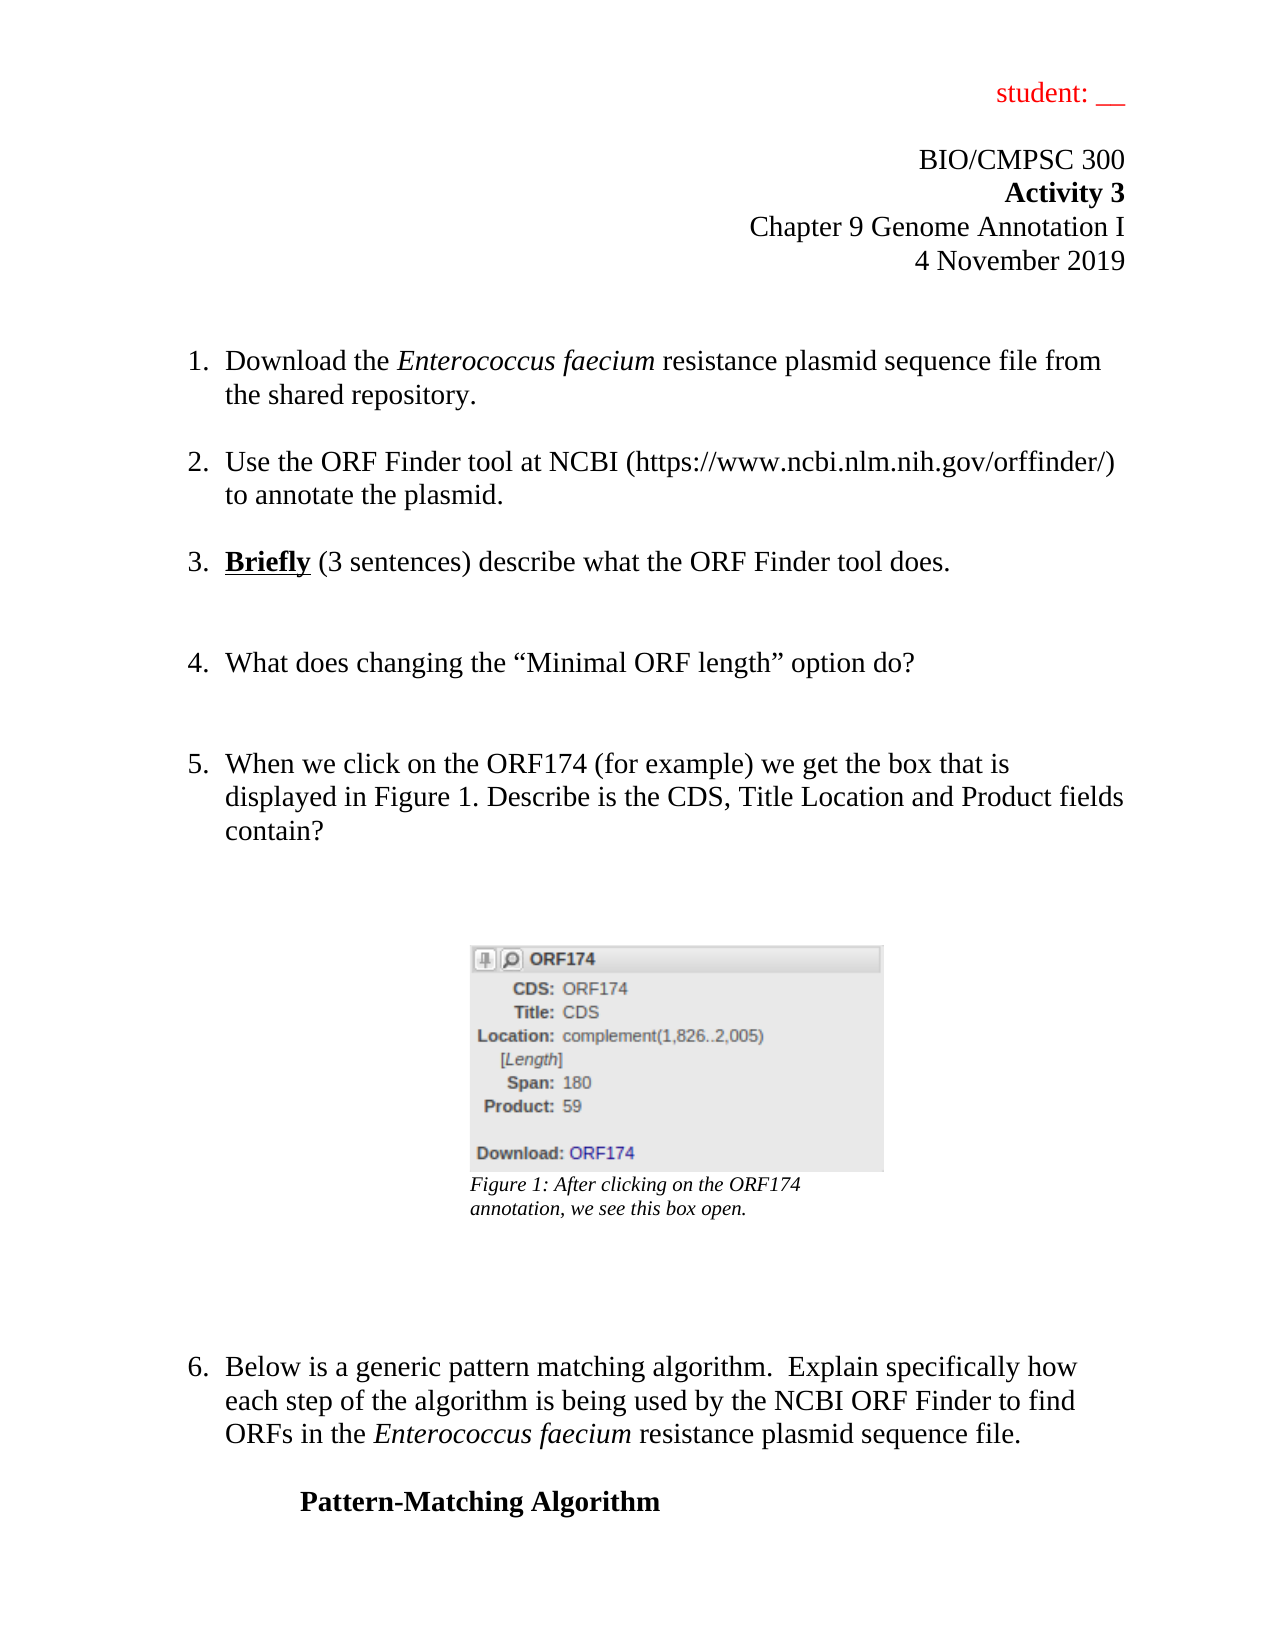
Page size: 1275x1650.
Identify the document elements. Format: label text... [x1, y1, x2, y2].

text student: __ [150, 75, 1125, 108]
list Download the Enterococcus faecium resistance plasmid sequence file from the shared repository. [187, 343, 1125, 410]
list Use the ORF Finder tool at NCBI (https://www.ncbi.nlm.nih.gov/orffinder/) to annotate the plasmid. [187, 444, 1125, 511]
text BIO/CMPSC 300 [150, 142, 1125, 176]
list What does changing the “Minimal ORF length” option do? [187, 645, 1125, 679]
text Activity 3 [150, 176, 1125, 209]
text Figure 1: After clicking on the ORF174 annotation, we see this box open. [470, 1172, 884, 1220]
text 4 November 2019 [150, 243, 1125, 276]
picture [469, 945, 884, 1172]
text Pattern-Matching Algorithm [150, 1484, 1125, 1517]
list Briefly (3 sentences) describe what the ORF Finder tool does. [187, 544, 1125, 578]
list When we click on the ORF174 (for example) we get the box that is displayed in Figure 1. Describe is the CDS, Title Location and Product fields contain? [187, 746, 1125, 846]
list Below is a generic pattern matching algorithm. Explain specifically how each step of the algorithm is being used by the NCBI ORF Finder to find ORFs in the Enterococcus faecium resistance plasmid sequence file. [187, 1349, 1125, 1450]
text Chapter 9 Genome Annotation I [150, 209, 1125, 243]
